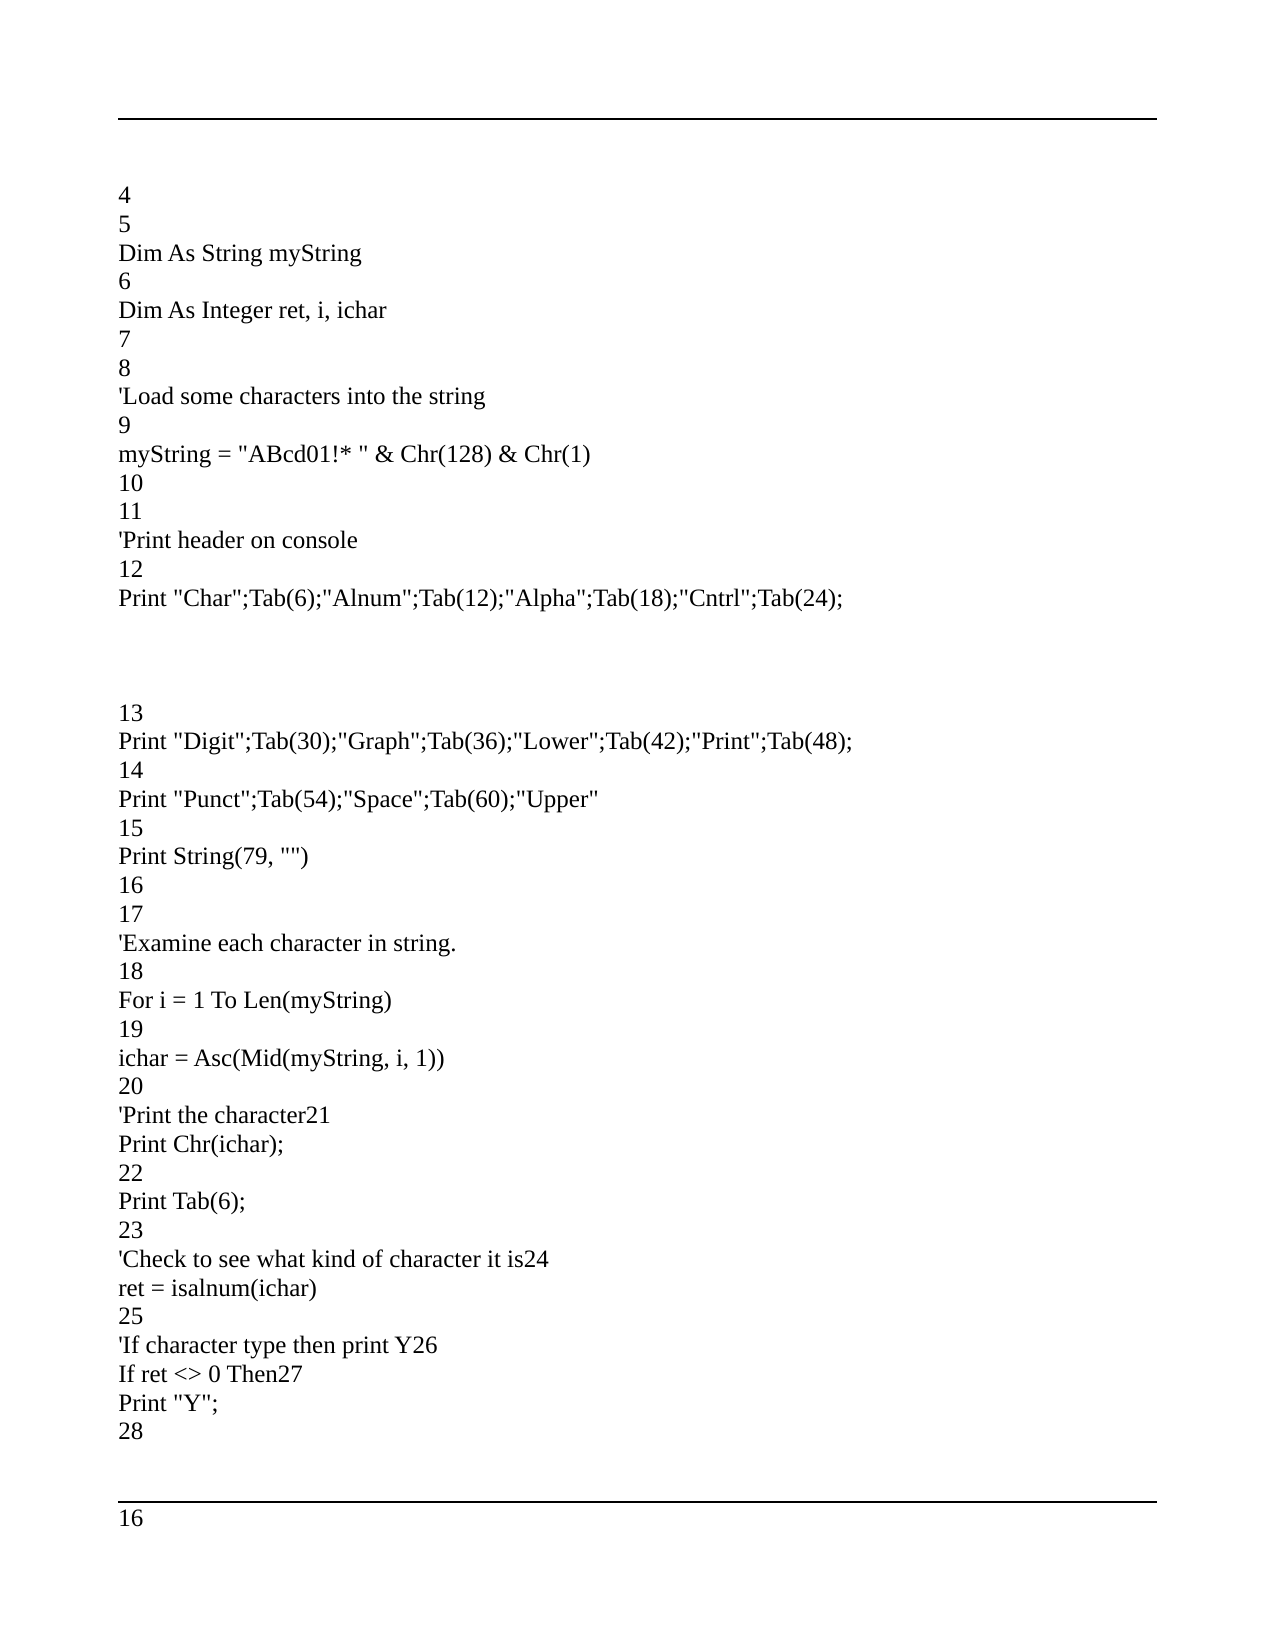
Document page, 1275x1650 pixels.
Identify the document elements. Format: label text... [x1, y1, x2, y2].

text 4 [118, 180, 1157, 209]
text 28 [118, 1416, 1157, 1445]
text Print "Y"; [118, 1388, 1157, 1416]
text 6 [118, 266, 1157, 295]
text 7 [118, 324, 1157, 353]
text 5 [118, 209, 1157, 238]
text 16 [118, 870, 1157, 899]
text 9 [118, 410, 1157, 439]
text myString = "ABcd01!* " & Chr(128) & Chr(1) [118, 439, 1157, 468]
text 18 [118, 956, 1157, 985]
text 'Load some characters into the string [118, 381, 1157, 410]
text 22 [118, 1158, 1157, 1186]
text Print "Punct";Tab(54);"Space";Tab(60);"Upper" [118, 784, 1157, 813]
text Dim As String myString [118, 238, 1157, 266]
text 12 [118, 554, 1157, 583]
text 15 [118, 813, 1157, 841]
text Print "Char";Tab(6);"Alnum";Tab(12);"Alpha";Tab(18);"Cntrl";Tab(24); [118, 583, 1157, 611]
text 8 [118, 353, 1157, 381]
text 'Print header on console [118, 525, 1157, 554]
text 14 [118, 755, 1157, 784]
text 20 [118, 1071, 1157, 1100]
text 'If character type then print Y26 [118, 1330, 1157, 1359]
text 13 [118, 698, 1157, 726]
text Print Chr(ichar); [118, 1129, 1157, 1158]
text Print "Digit";Tab(30);"Graph";Tab(36);"Lower";Tab(42);"Print";Tab(48); [118, 726, 1157, 755]
text 17 [118, 899, 1157, 928]
text 'Examine each character in string. [118, 928, 1157, 956]
text If ret <> 0 Then27 [118, 1359, 1157, 1388]
text Print String(79, "") [118, 841, 1157, 870]
text ichar = Asc(Mid(myString, i, 1)) [118, 1043, 1157, 1071]
text 'Print the character21 [118, 1100, 1157, 1129]
text 'Check to see what kind of character it is24 [118, 1244, 1157, 1273]
text Print Tab(6); [118, 1186, 1157, 1215]
text Dim As Integer ret, i, ichar [118, 295, 1157, 324]
text 19 [118, 1014, 1157, 1043]
text 10 [118, 468, 1157, 496]
text ret = isalnum(ichar) [118, 1273, 1157, 1301]
text 25 [118, 1301, 1157, 1330]
text For i = 1 To Len(myString) [118, 985, 1157, 1014]
text 11 [118, 496, 1157, 525]
text 23 [118, 1215, 1157, 1244]
